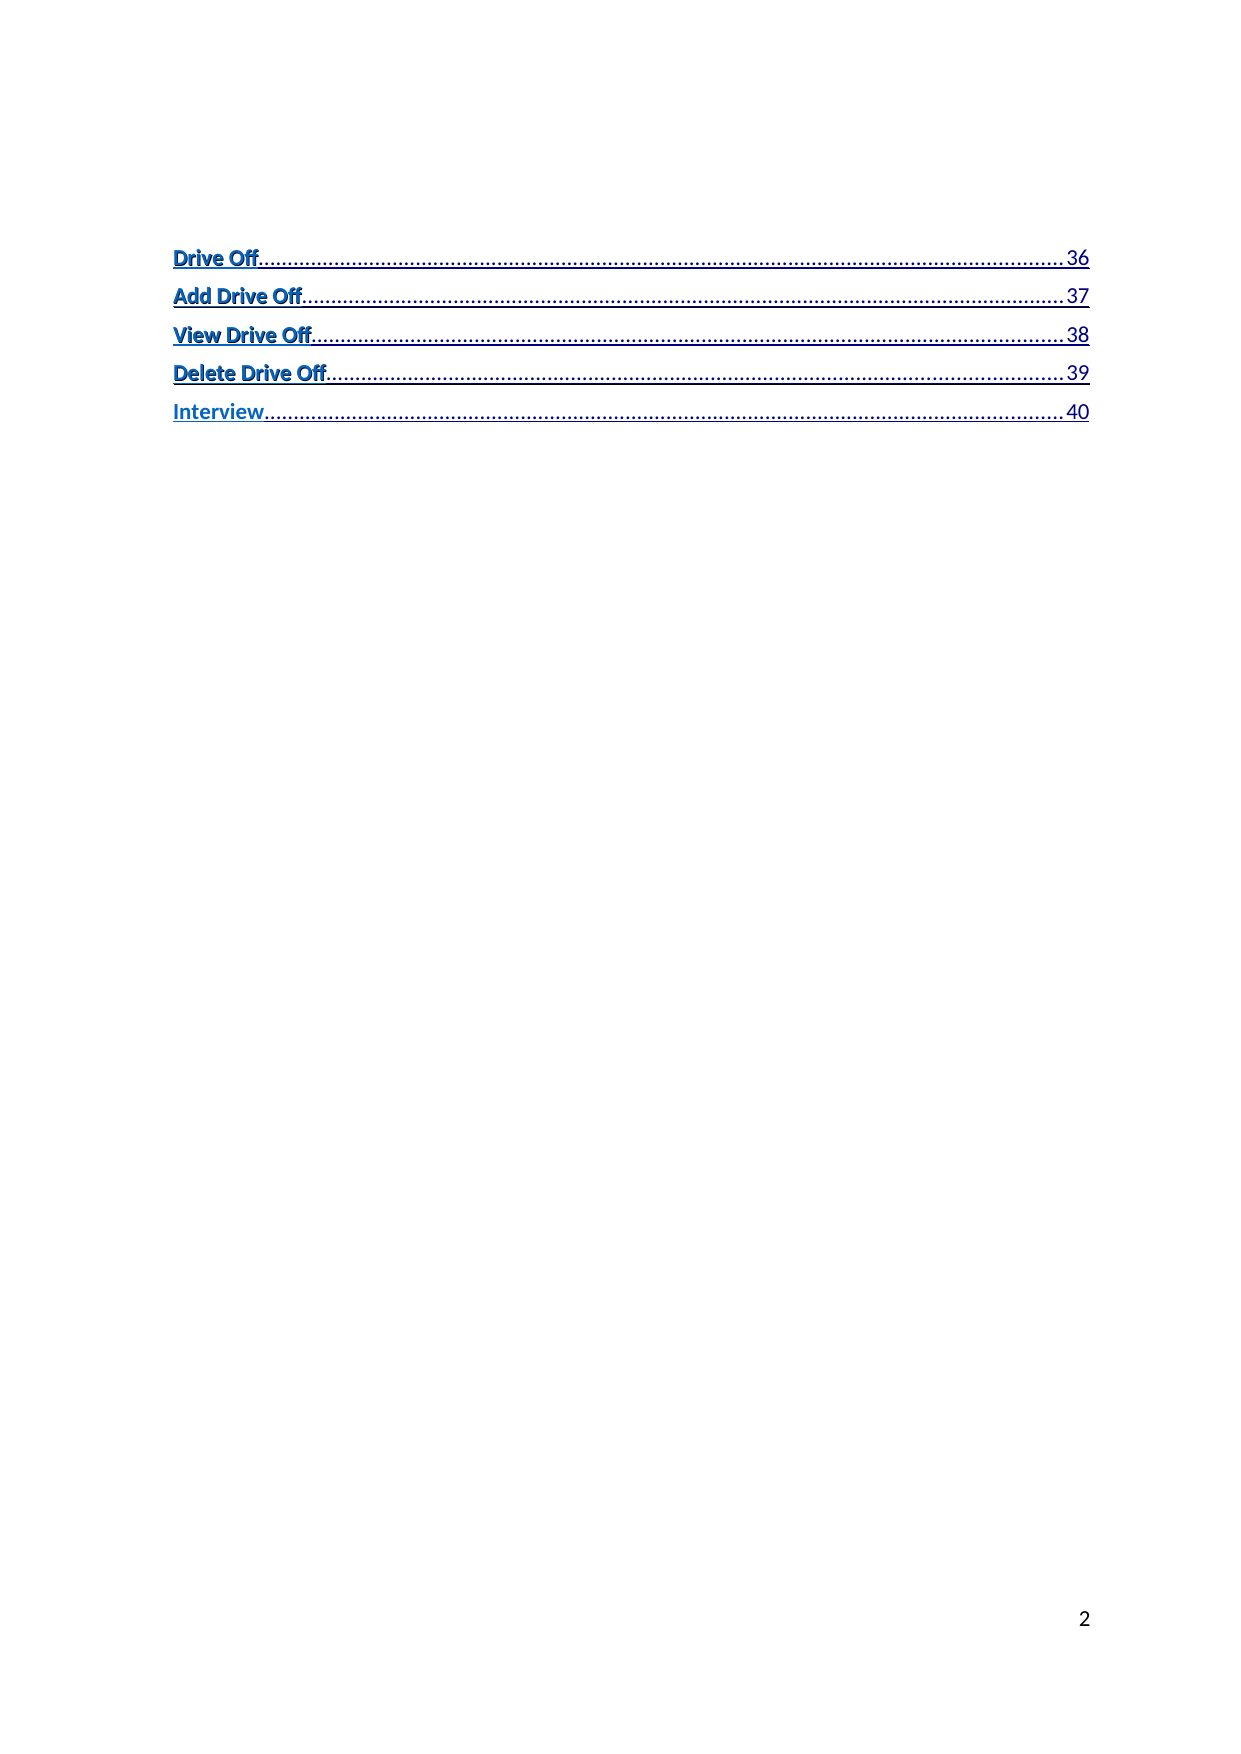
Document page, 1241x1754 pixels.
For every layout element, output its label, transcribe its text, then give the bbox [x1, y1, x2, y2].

text Interview 40 [173, 397, 1090, 425]
text Drive Off 36 [173, 243, 1090, 268]
text Delete Drive Off 39 [173, 358, 1090, 383]
text View Drive Off 38 [173, 320, 1090, 345]
text Add Drive Off 37 [173, 282, 1090, 307]
